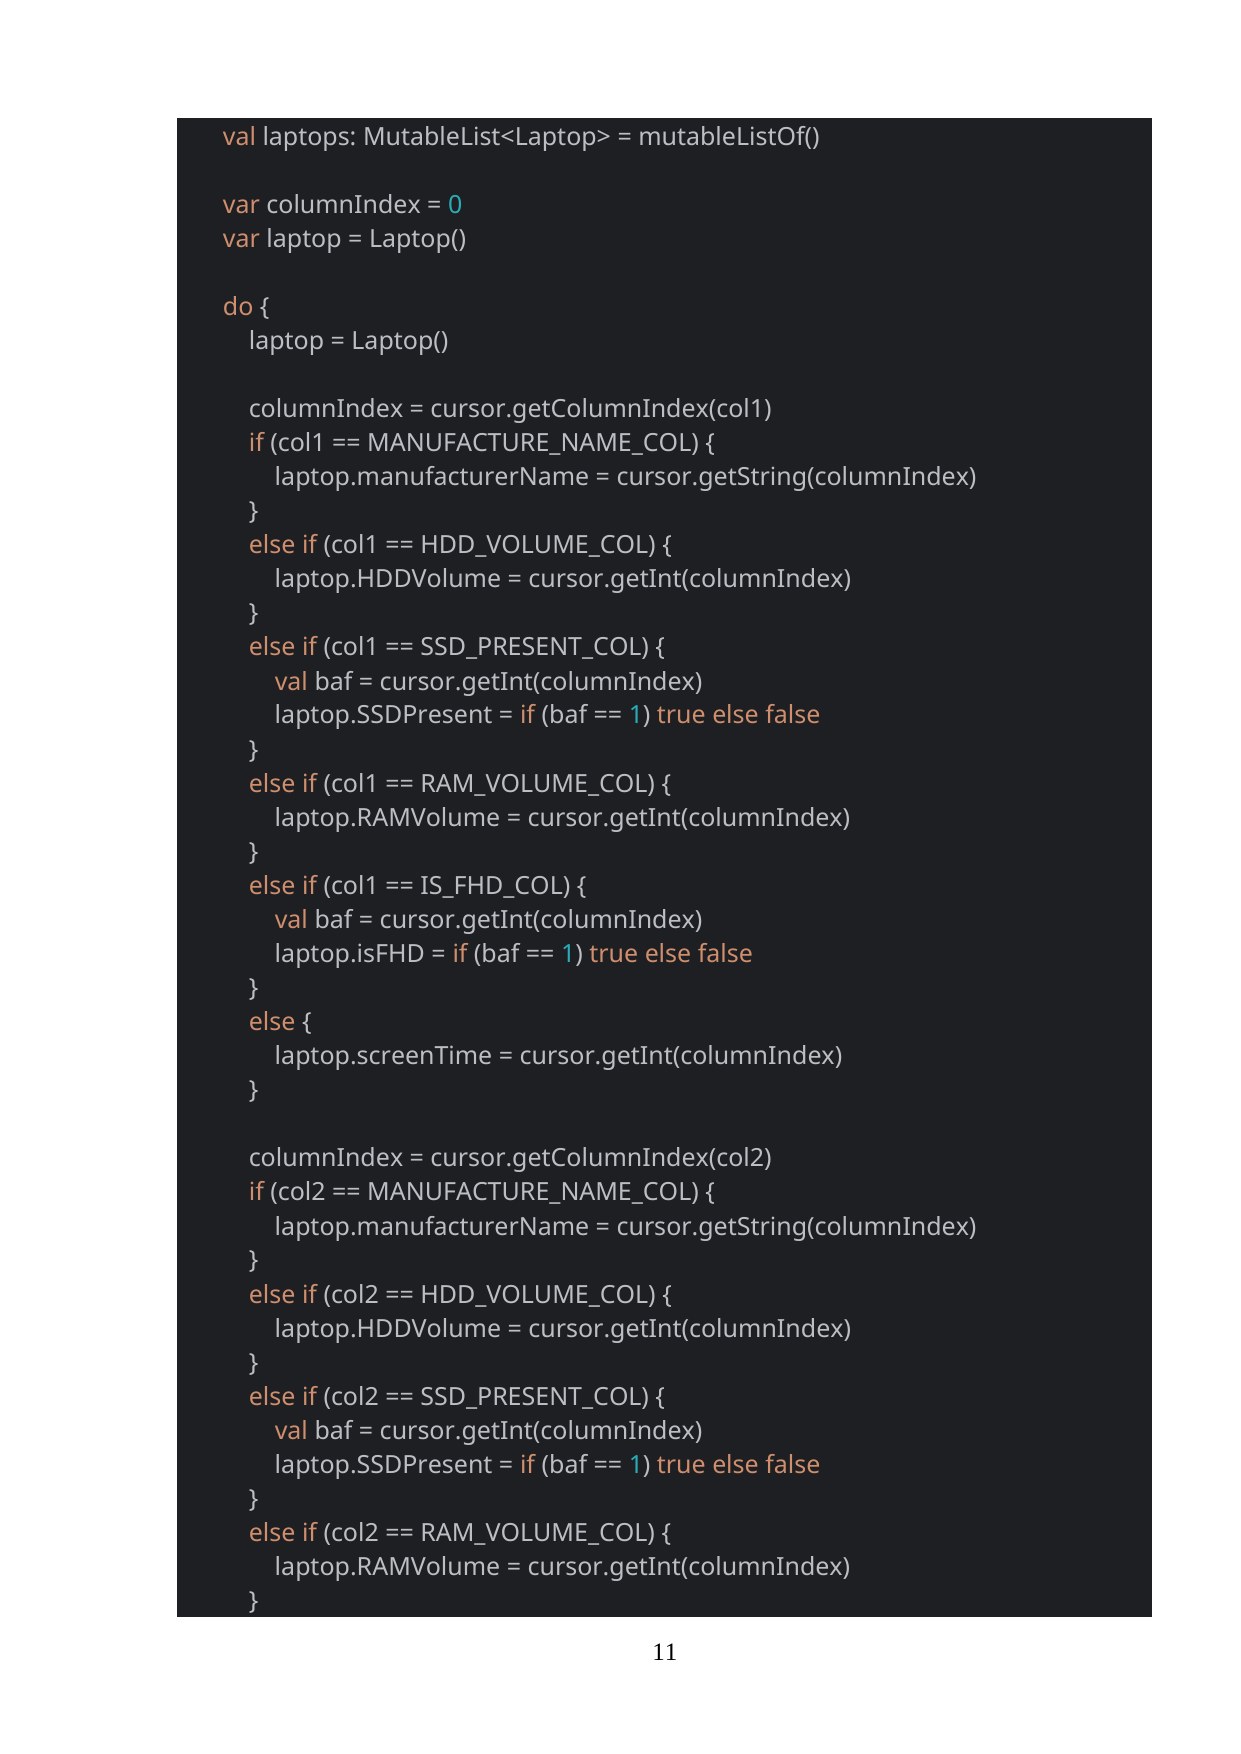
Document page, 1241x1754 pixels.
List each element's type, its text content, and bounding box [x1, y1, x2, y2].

text val laptops: MutableList<Laptop> = mutableListOf() var columnIndex = 0 var laptop = Laptop() do { laptop = Laptop() columnIndex = cursor.getColumnIndex(col1) if (col1 == MANUFACTURE_NAME_COL) { laptop.manufacturerName = cursor.getString(columnIndex) } else if (col1 == HDD_VOLUME_COL) { laptop.HDDVolume = cursor.getInt(columnIndex) } else if (col1 == SSD_PRESENT_COL) { val baf = cursor.getInt(columnIndex) laptop.SSDPresent = if (baf == 1) true else false } else if (col1 == RAM_VOLUME_COL) { laptop.RAMVolume = cursor.getInt(columnIndex) } else if (col1 == IS_FHD_COL) { val baf = cursor.getInt(columnIndex) laptop.isFHD = if (baf == 1) true else false } else { laptop.screenTime = cursor.getInt(columnIndex) } columnIndex = cursor.getColumnIndex(col2) if (col2 == MANUFACTURE_NAME_COL) { laptop.manufacturerName = cursor.getString(columnIndex) } else if (col2 == HDD_VOLUME_COL) { laptop.HDDVolume = cursor.getInt(columnIndex) } else if (col2 == SSD_PRESENT_COL) { val baf = cursor.getInt(columnIndex) laptop.SSDPresent = if (baf == 1) true else false } else if (col2 == RAM_VOLUME_COL) { laptop.RAMVolume = cursor.getInt(columnIndex) } [177, 118, 1152, 1617]
